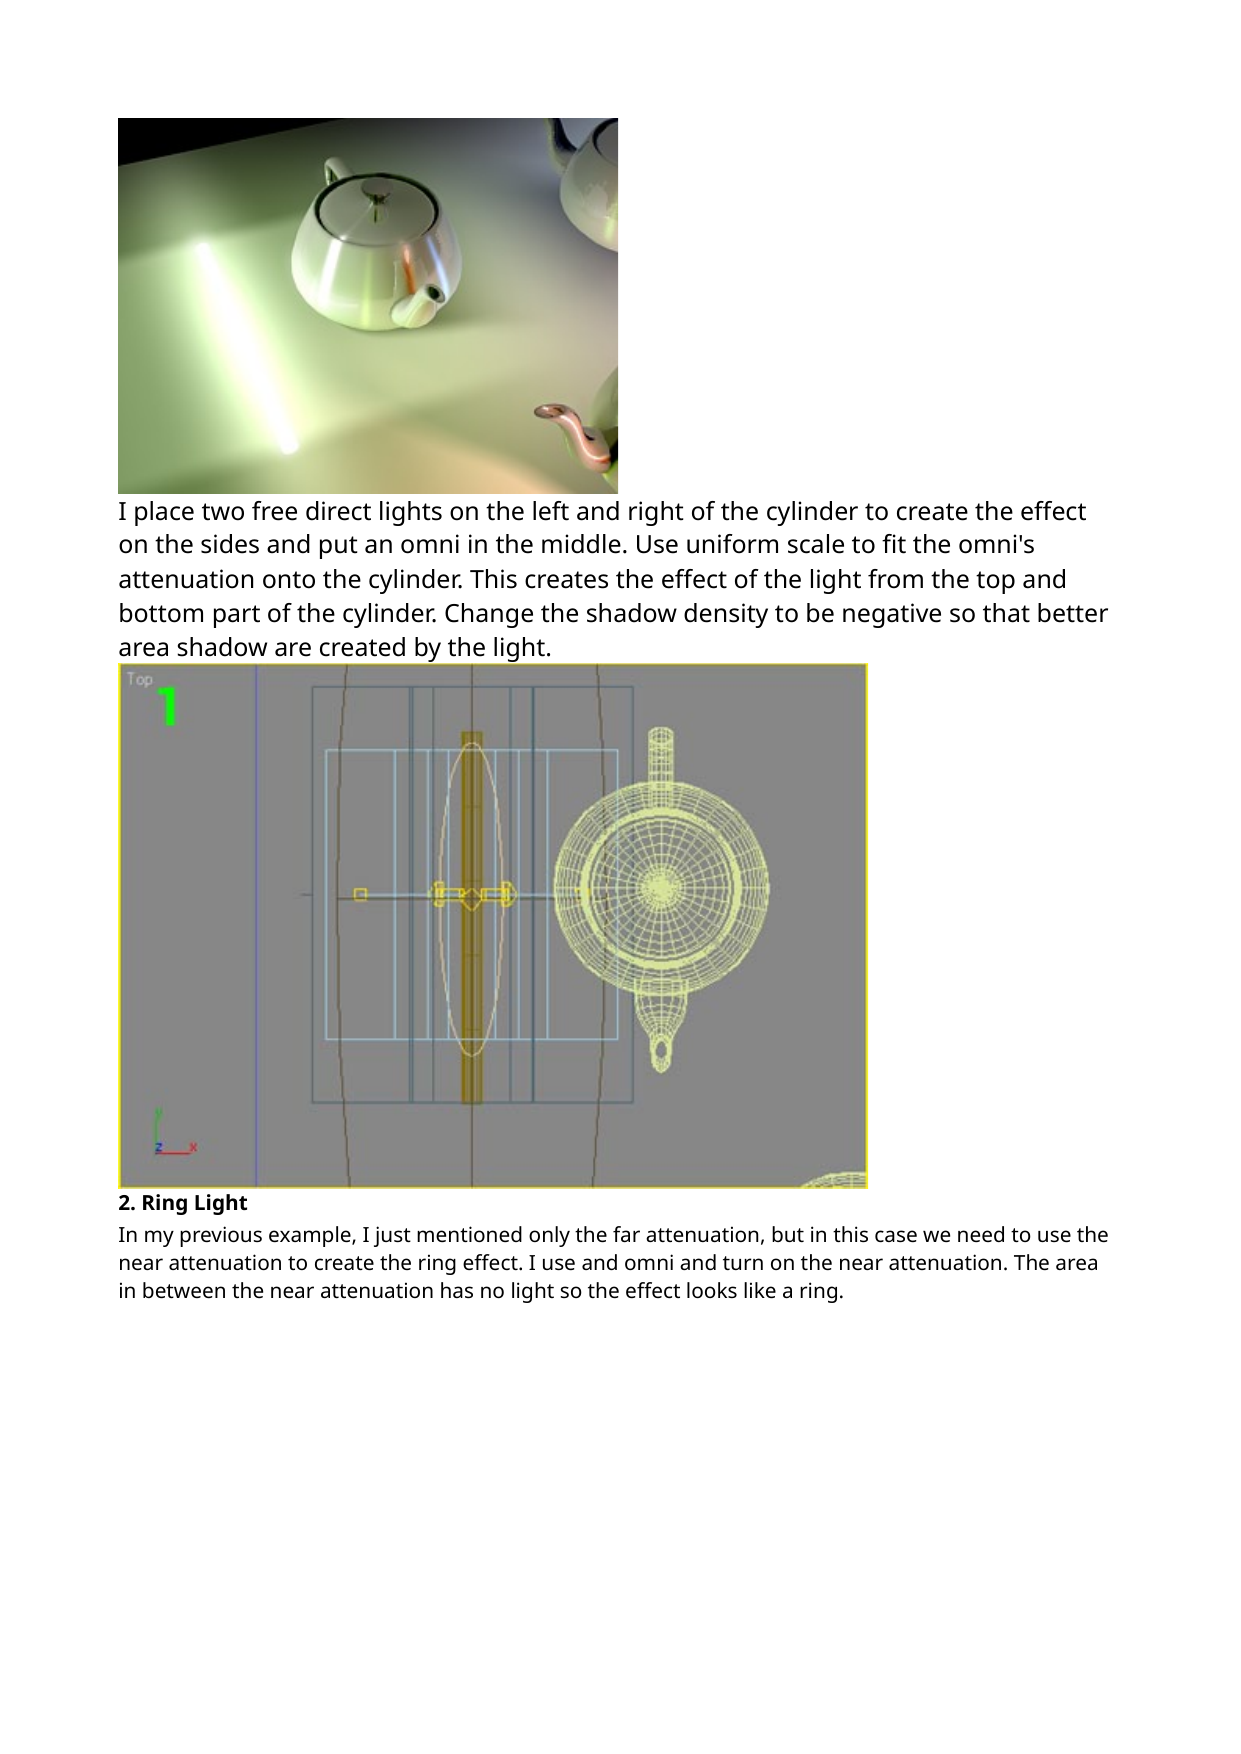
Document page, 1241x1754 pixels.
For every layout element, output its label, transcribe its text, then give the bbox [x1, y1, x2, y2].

text 2. Ring Light [118, 1188, 1122, 1217]
picture [118, 118, 619, 494]
picture [118, 663, 869, 1189]
text In my previous example, I just mentioned only the far attenuation, but in this case we need to use the near attenuation to create the ring effect. I use and omni and turn on the near attenuation. The area in between the near attenuation has no light so the effect looks like a ring. [118, 1220, 1122, 1305]
text I place two free direct lights on the left and right of the cylinder to create the effect on the sides and put an omni in the middle. Use uniform scale to fit the omni's attenuation onto the cylinder. This creates the effect of the light from the top and bottom part of the cylinder. Change the shadow density to be negative so that better area shadow are created by the light. [118, 493, 1122, 663]
